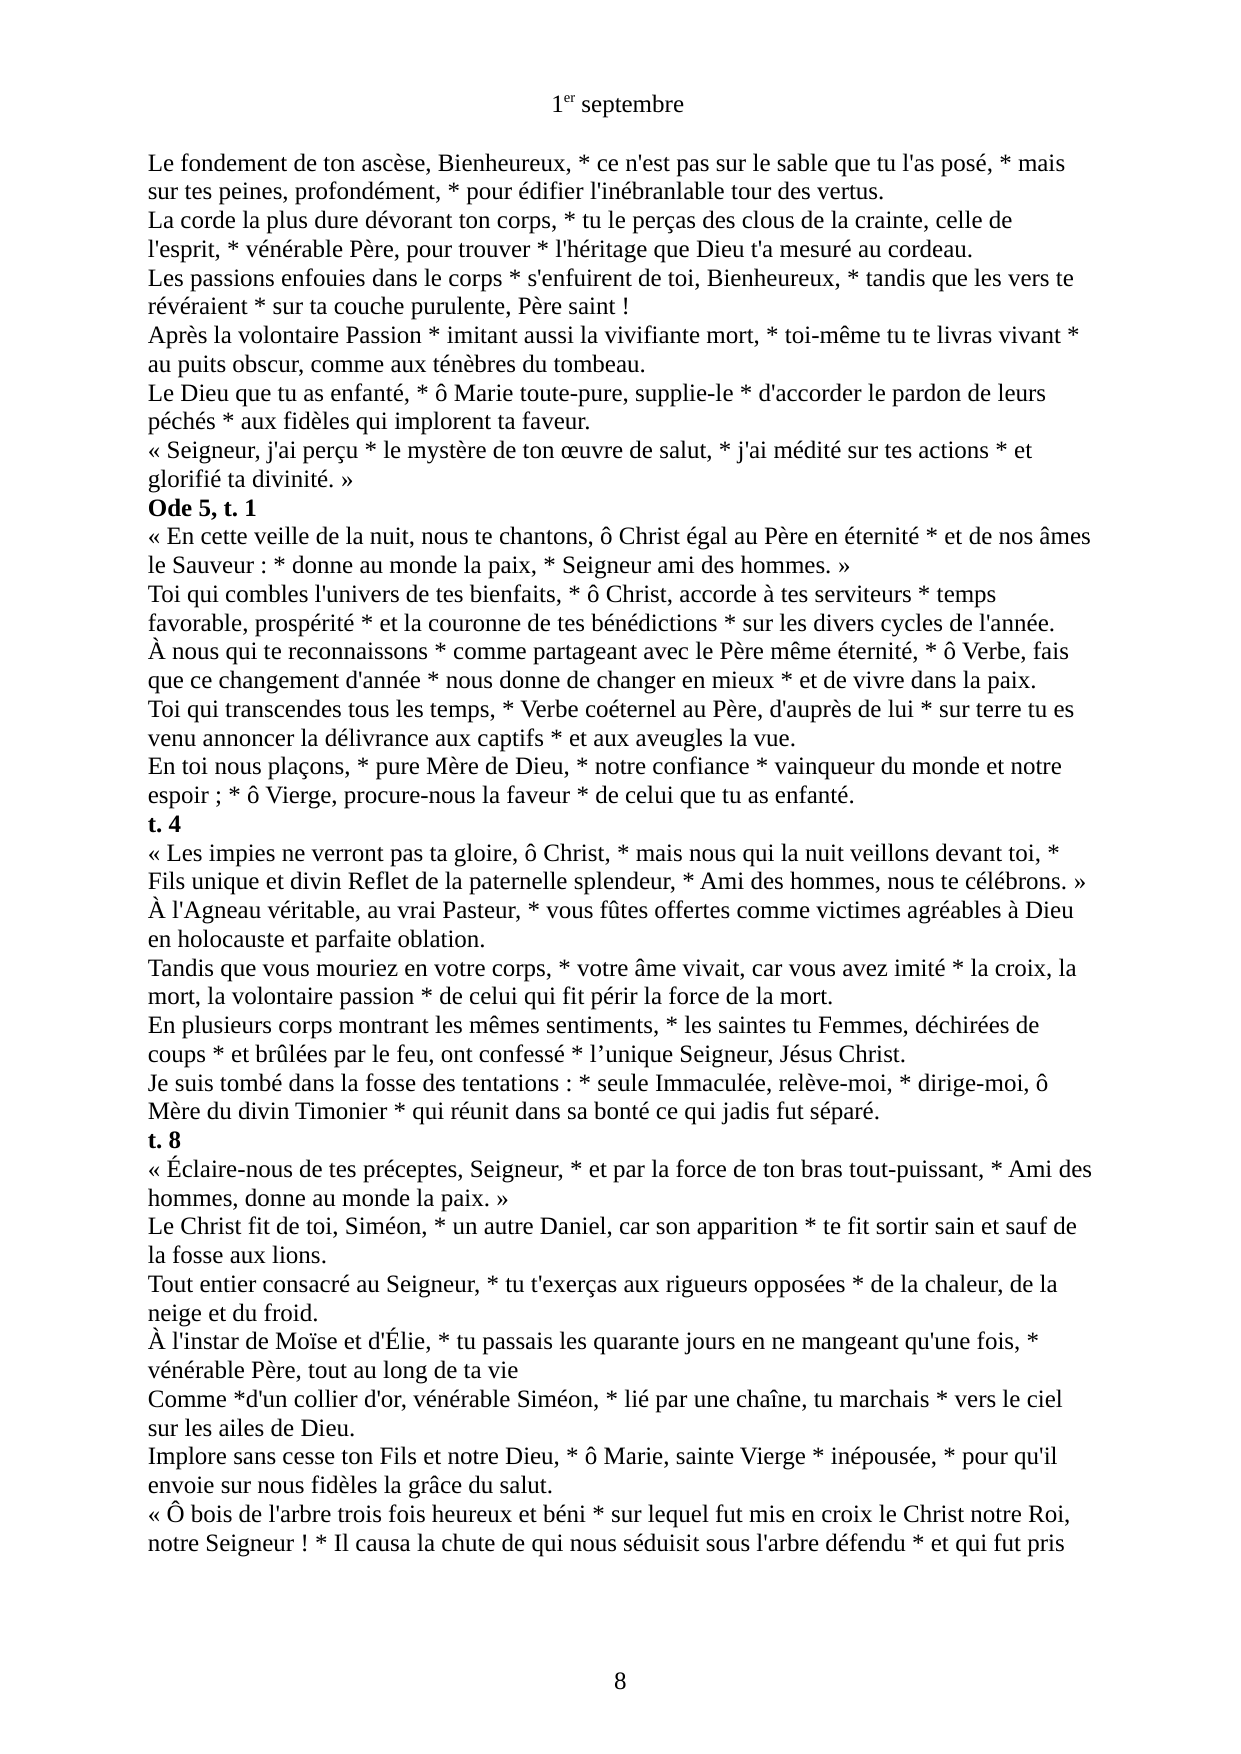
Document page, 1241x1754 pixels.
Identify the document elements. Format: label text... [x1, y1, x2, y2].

text En toi nous plaçons, * pure Mère de Dieu, * notre confiance * vainqueur du monde et notre espoir ; * ô Vierge, procure-nous la faveur * de celui que tu as enfanté. [148, 751, 1092, 809]
text Tandis que vous mouriez en votre corps, * votre âme vivait, car vous avez imité * la croix, la mort, la volontaire passion * de celui qui fit périr la force de la mort. [148, 953, 1092, 1010]
text À l'instar de Moïse et d'Élie, * tu passais les quarante jours en ne mangeant qu'une fois, * vénérable Père, tout au long de ta vie [148, 1326, 1092, 1384]
text Implore sans cesse ton Fils et notre Dieu, * ô Marie, sainte Vierge * inépousée, * pour qu'il envoie sur nous fidèles la grâce du salut. [148, 1441, 1092, 1499]
text En plusieurs corps montrant les mêmes sentiments, * les saintes tu Femmes, déchirées de coups * et brûlées par le feu, ont confessé * l’unique Seigneur, Jésus Christ. [148, 1010, 1092, 1068]
text La corde la plus dure dévorant ton corps, * tu le perças des clous de la crainte, celle de l'esprit, * vénérable Père, pour trouver * l'héritage que Dieu t'a mesuré au cordeau. [148, 205, 1092, 263]
text Le Christ fit de toi, Siméon, * un autre Daniel, car son apparition * te fit sortir sain et sauf de la fosse aux lions. [148, 1211, 1092, 1269]
text t. 4 [148, 809, 1092, 838]
text Les passions enfouies dans le corps * s'enfuirent de toi, Bienheureux, * tandis que les vers te révéraient * sur ta couche purulente, Père saint ! [148, 263, 1092, 320]
text Comme *d'un collier d'or, vénérable Siméon, * lié par une chaîne, tu marchais * vers le ciel sur les ailes de Dieu. [148, 1384, 1092, 1441]
text « Seigneur, j'ai perçu * le mystère de ton œuvre de salut, * j'ai médité sur tes actions * et glorifié ta divinité. » [148, 435, 1092, 493]
text t. 8 [148, 1125, 1092, 1154]
text « Éclaire-nous de tes préceptes, Seigneur, * et par la force de ton bras tout-puissant, * Ami des hommes, donne au monde la paix. » [148, 1154, 1092, 1211]
text Ode 5, t. 1 [148, 493, 1092, 521]
text Je suis tombé dans la fosse des tentations : * seule Immaculée, relève-moi, * dirige-moi, ô Mère du divin Timonier * qui réunit dans sa bonté ce qui jadis fut séparé. [148, 1068, 1092, 1125]
text À l'Agneau véritable, au vrai Pasteur, * vous fûtes offertes comme victimes agréables à Dieu en holocauste et parfaite oblation. [148, 895, 1092, 953]
text « Ô bois de l'arbre trois fois heureux et béni * sur lequel fut mis en croix le Christ notre Roi, notre Seigneur ! * Il causa la chute de qui nous séduisit sous l'arbre défendu * et qui fut pris [148, 1499, 1092, 1556]
text Après la volontaire Passion * imitant aussi la vivifiante mort, * toi-même tu te livras vivant * au puits obscur, comme aux ténèbres du tombeau. [148, 320, 1092, 378]
text « En cette veille de la nuit, nous te chantons, ô Christ égal au Père en éternité * et de nos âmes le Sauveur : * donne au monde la paix, * Seigneur ami des hommes. » [148, 521, 1092, 579]
text Tout entier consacré au Seigneur, * tu t'exerças aux rigueurs opposées * de la chaleur, de la neige et du froid. [148, 1269, 1092, 1326]
text « Les impies ne verront pas ta gloire, ô Christ, * mais nous qui la nuit veillons devant toi, * Fils unique et divin Reflet de la paternelle splendeur, * Ami des hommes, nous te célébrons. » [148, 838, 1092, 895]
text À nous qui te reconnaissons * comme partageant avec le Père même éternité, * ô Verbe, fais que ce changement d'année * nous donne de changer en mieux * et de vivre dans la paix. [148, 636, 1092, 694]
text Le Dieu que tu as enfanté, * ô Marie toute-pure, supplie-le * d'accorder le pardon de leurs péchés * aux fidèles qui implorent ta faveur. [148, 378, 1092, 435]
text Toi qui transcendes tous les temps, * Verbe coéternel au Père, d'auprès de lui * sur terre tu es venu annoncer la délivrance aux captifs * et aux aveugles la vue. [148, 694, 1092, 751]
text Toi qui combles l'univers de tes bienfaits, * ô Christ, accorde à tes serviteurs * temps favorable, prospérité * et la couronne de tes bénédictions * sur les divers cycles de l'année. [148, 579, 1092, 636]
text Le fondement de ton ascèse, Bienheureux, * ce n'est pas sur le sable que tu l'as posé, * mais sur tes peines, profondément, * pour édifier l'inébranlable tour des vertus. [148, 148, 1092, 205]
